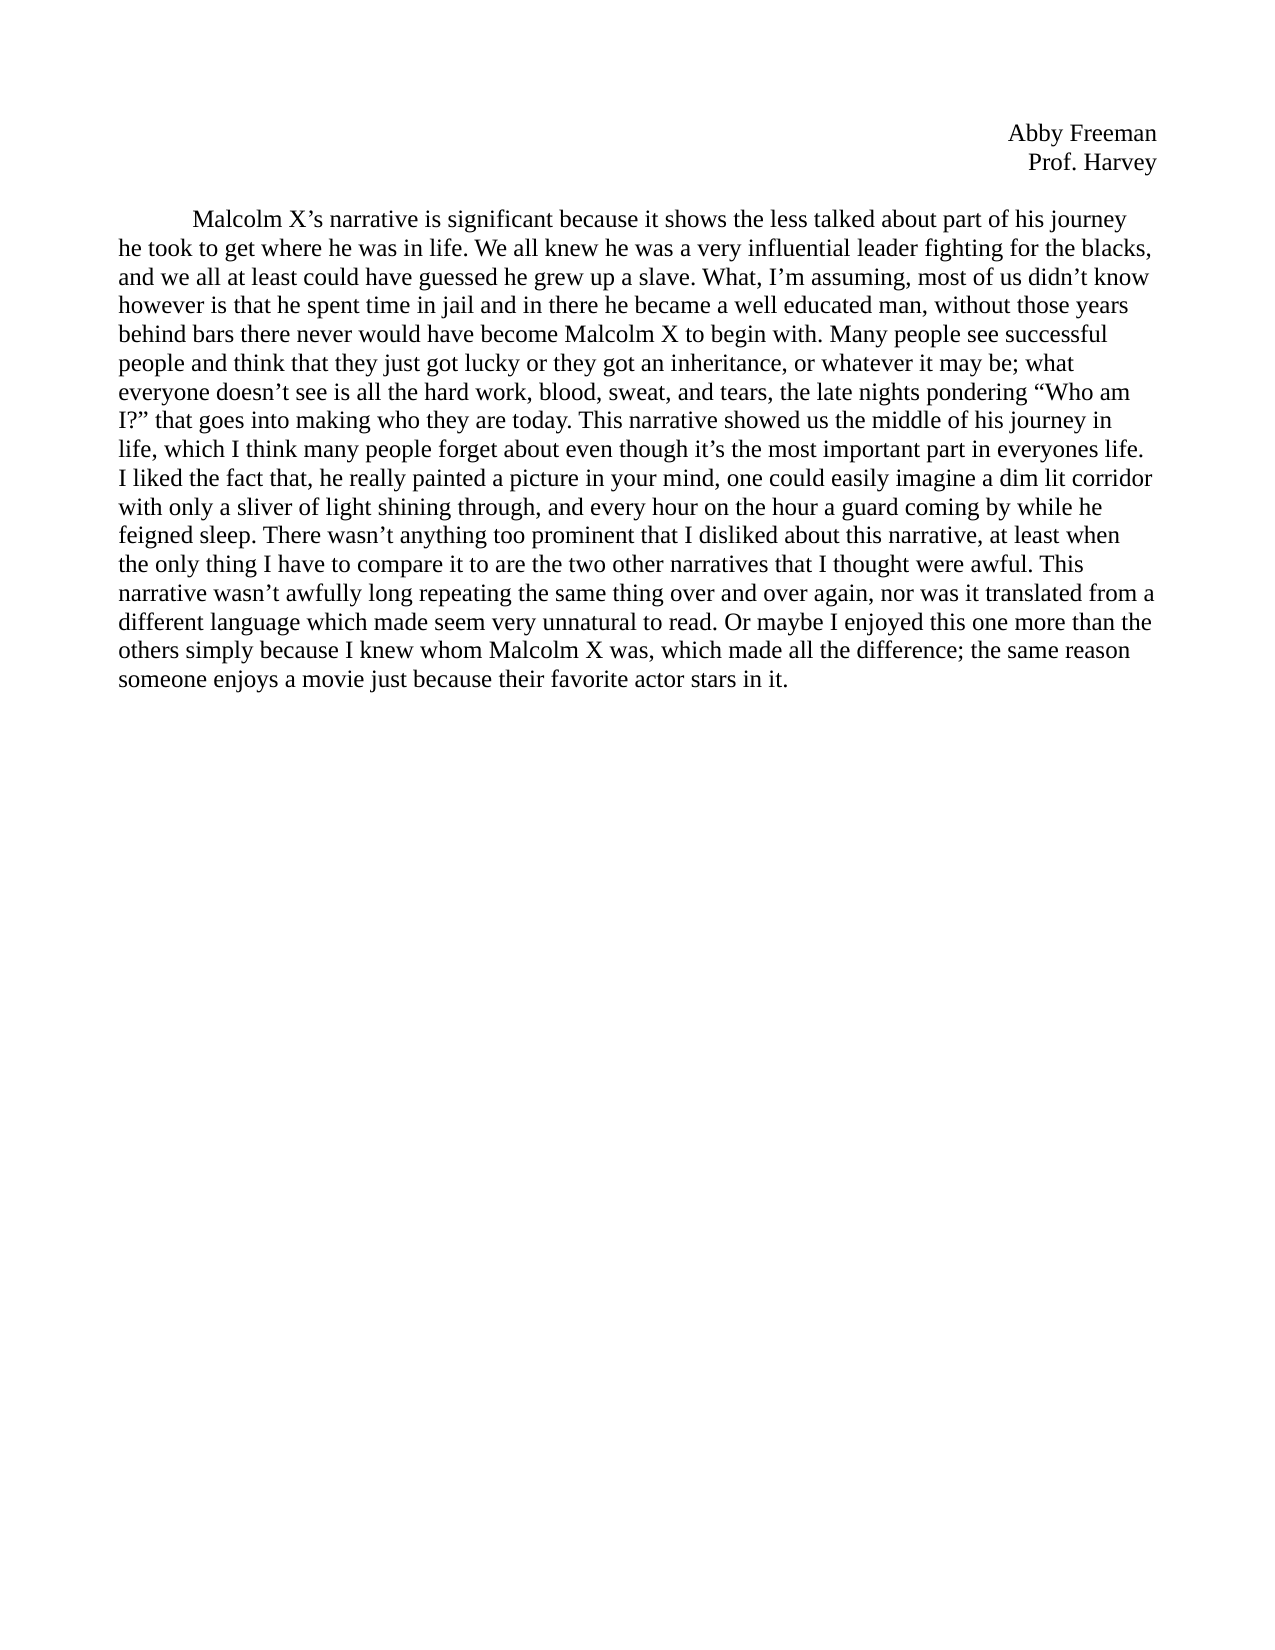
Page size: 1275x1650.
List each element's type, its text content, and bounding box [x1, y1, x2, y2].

text Prof. Harvey [118, 147, 1157, 176]
text Malcolm X’s narrative is significant because it shows the less talked about part of his journey he took to get where he was in life. We all knew he was a very influential leader fighting for the blacks, and we all at least could have guessed he grew up a slave. What, I’m assuming, most of us didn’t know however is that he spent time in jail and in there he became a well educated man, without those years behind bars there never would have become Malcolm X to begin with. Many people see successful people and think that they just got lucky or they got an inheritance, or whatever it may be; what everyone doesn’t see is all the hard work, blood, sweat, and tears, the late nights pondering “Who am I?” that goes into making who they are today. This narrative showed us the middle of his journey in life, which I think many people forget about even though it’s the most important part in everyones life. I liked the fact that, he really painted a picture in your mind, one could easily imagine a dim lit corridor with only a sliver of light shining through, and every hour on the hour a guard coming by while he feigned sleep. There wasn’t anything too prominent that I disliked about this narrative, at least when the only thing I have to compare it to are the two other narratives that I thought were awful. This narrative wasn’t awfully long repeating the same thing over and over again, nor was it translated from a different language which made seem very unnatural to read. Or maybe I enjoyed this one more than the others simply because I knew whom Malcolm X was, which made all the difference; the same reason someone enjoys a movie just because their favorite actor stars in it. [118, 204, 1157, 693]
text Abby Freeman [118, 118, 1157, 147]
